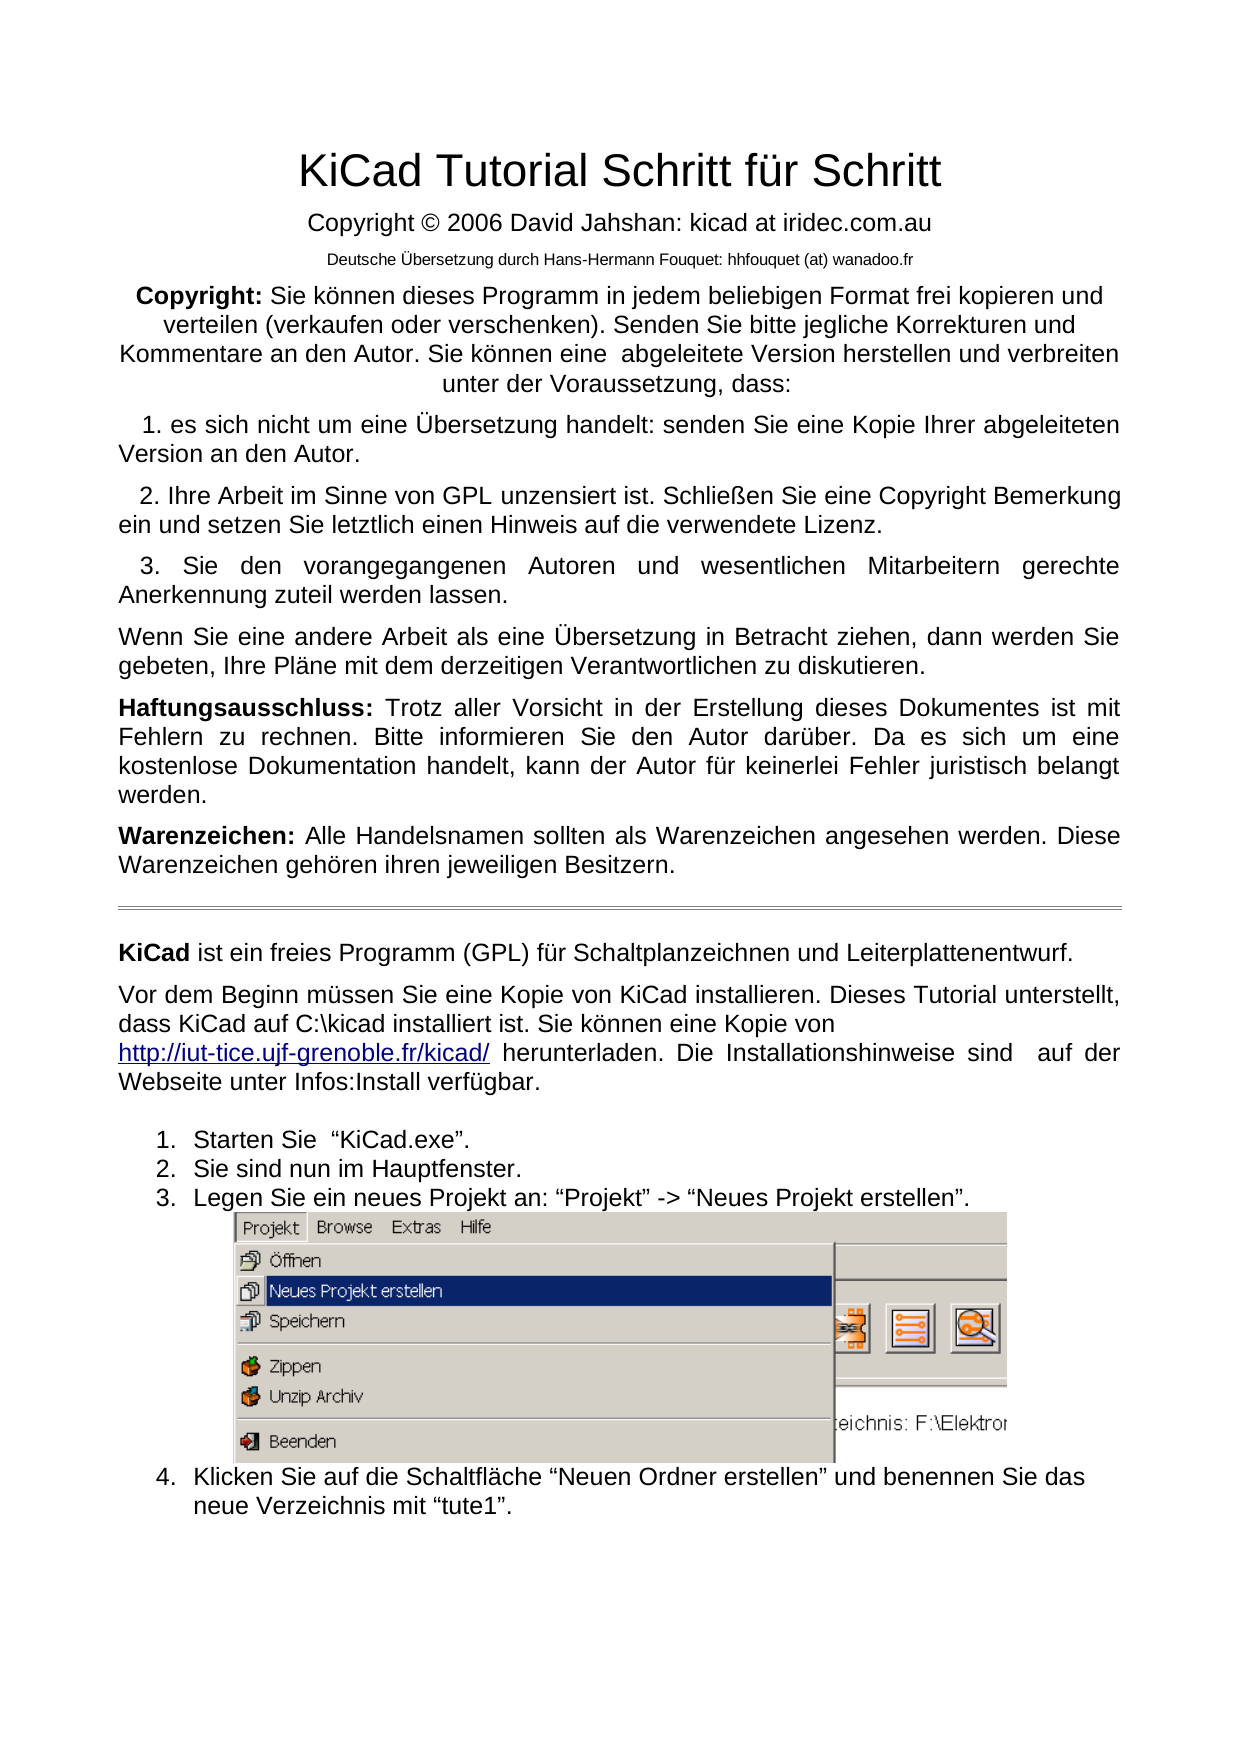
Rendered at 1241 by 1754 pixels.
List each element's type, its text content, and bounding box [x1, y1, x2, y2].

text Warenzeichen: Alle Handelsnamen sollten als Warenzeichen angesehen werden. Diese Warenzeichen gehören ihren jeweiligen Besitzern. [118, 821, 1122, 879]
list Starten Sie “KiCad.exe”. [156, 1125, 1122, 1154]
text http://iut-tice.ujf-grenoble.fr/kicad/ herunterladen. Die Installationshinweise sind auf der Webseite unter Infos:Install verfügbar. [118, 1038, 1122, 1096]
subtitle KiCad Tutorial Schritt für Schritt [118, 143, 1122, 196]
picture [233, 1212, 1007, 1463]
list Klicken Sie auf die Schaltfläche “Neuen Ordner erstellen” und benennen Sie das neue Verzeichnis mit “tute1”. [156, 1212, 1122, 1520]
text 3. Sie den vorangegangenen Autoren und wesentlichen Mitarbeitern gerechte Anerkennung zuteil werden lassen. [118, 551, 1122, 609]
list Sie sind nun im Hauptfenster. [156, 1154, 1122, 1183]
text Copyright © 2006 David Jahshan: kicad at iridec.com.au [118, 208, 1122, 237]
text 2. Ihre Arbeit im Sinne von GPL unzensiert ist. Schließen Sie eine Copyright Bemerkung ein und setzen Sie letztlich einen Hinweis auf die verwendete Lizenz. [118, 481, 1122, 539]
text 1. es sich nicht um eine Übersetzung handelt: senden Sie eine Kopie Ihrer abgeleiteten Version an den Autor. [118, 410, 1122, 468]
text Vor dem Beginn müssen Sie eine Kopie von KiCad installieren. Dieses Tutorial unterstellt, dass KiCad auf C:\kicad installiert ist. Sie können eine Kopie von [118, 980, 1122, 1038]
text Copyright: Sie können dieses Programm in jedem beliebigen Format frei kopieren und verteilen (verkaufen oder verschenken). Senden Sie bitte jegliche Korrekturen und Kommentare an den Autor. Sie können eine abgeleitete Version herstellen und verbreiten unter der Voraussetzung, dass: [118, 281, 1122, 397]
text Haftungsausschluss: Trotz aller Vorsicht in der Erstellung dieses Dokumentes ist mit Fehlern zu rechnen. Bitte informieren Sie den Autor darüber. Da es sich um eine kostenlose Dokumentation handelt, kann der Autor für keinerlei Fehler juristisch belangt werden. [118, 692, 1122, 809]
list Legen Sie ein neues Projekt an: “Projekt” -> “Neues Projekt erstellen”. [156, 1183, 1122, 1212]
text KiCad ist ein freies Programm (GPL) für Schaltplanzeichnen und Leiterplattenentwurf. [118, 938, 1122, 967]
text Deutsche Übersetzung durch Hans-Hermann Fouquet: hhfouquet (at) wanadoo.fr [118, 250, 1122, 269]
text Wenn Sie eine andere Arbeit als eine Übersetzung in Betracht ziehen, dann werden Sie gebeten, Ihre Pläne mit dem derzeitigen Verantwortlichen zu diskutieren. [118, 622, 1122, 680]
